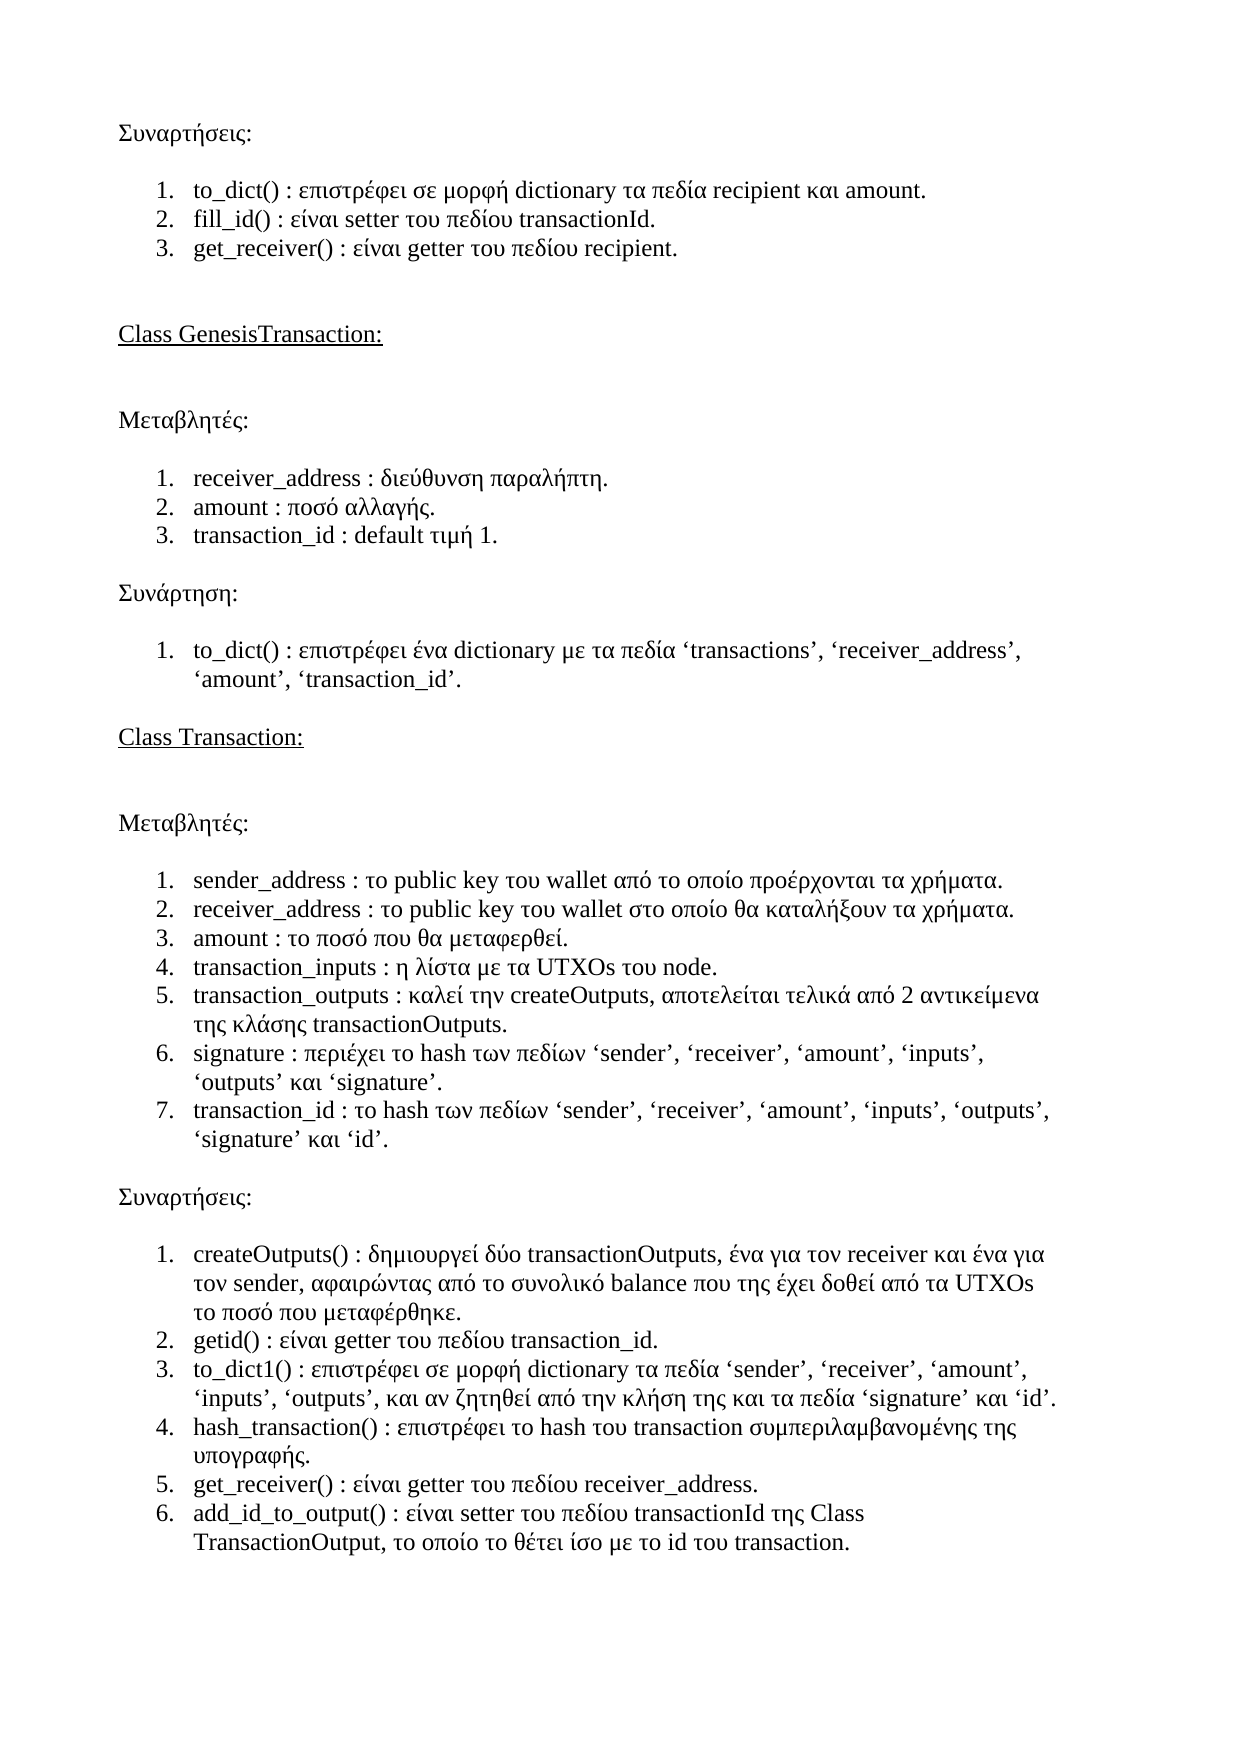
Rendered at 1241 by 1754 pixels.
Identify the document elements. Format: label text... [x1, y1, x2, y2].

text ‘amount’, ‘transaction_id’. [193, 664, 1122, 693]
list getid() : είναι getter του πεδίου transaction_id. [156, 1326, 1122, 1354]
list createOutputs() : δημιουργεί δύο transactionOutputs, ένα για τον receiver και ένα για [156, 1239, 1122, 1268]
text υπογραφής. [193, 1441, 1122, 1469]
text το ποσό που μεταφέρθηκε. [193, 1297, 1122, 1326]
list hash_transaction() : επιστρέφει το hash του transaction συμπεριλαμβανομένης της [156, 1412, 1122, 1441]
list add_id_to_output() : είναι setter του πεδίου transactionId της Class [156, 1498, 1122, 1527]
list get_receiver() : είναι getter του πεδίου recipient. [156, 233, 1122, 262]
text ‘outputs’ και ‘signature’. [193, 1067, 1122, 1096]
list transaction_inputs : η λίστα με τα UTXOs του node. [156, 952, 1122, 981]
list signature : περιέχει το hash των πεδίων ‘sender’, ‘receiver’, ‘amount’, ‘inputs’, [156, 1038, 1122, 1067]
list to_dict() : επιστρέφει ένα dictionary με τα πεδία ‘transactions’, ‘receiver_address’, [156, 636, 1122, 664]
list amount : ποσό αλλαγής. [156, 492, 1122, 521]
list get_receiver() : είναι getter του πεδίου receiver_address. [156, 1469, 1122, 1498]
text ‘signature’ και ‘id’. [193, 1124, 1122, 1153]
list receiver_address : το public key του wallet στο οποίο θα καταλήξουν τα χρήματα. [156, 894, 1122, 923]
text Μεταβλητές: [118, 808, 1122, 837]
list transaction_id : το hash των πεδίων ‘sender’, ‘receiver’, ‘amount’, ‘inputs’, ‘outputs’, [156, 1096, 1122, 1124]
text Class GenesisTransaction: [118, 319, 1122, 348]
list sender_address : το public key του wallet από το οποίο προέρχονται τα χρήματα. [156, 866, 1122, 894]
text TransactionOutput, το οποίο το θέτει ίσο με το id του transaction. [193, 1527, 1122, 1556]
list fill_id() : είναι setter του πεδίου transactionId. [156, 204, 1122, 233]
text Μεταβλητές: [118, 406, 1122, 434]
text Συναρτήσεις: [118, 1182, 1122, 1211]
list to_dict() : επιστρέφει σε μορφή dictionary τα πεδία recipient και amount. [156, 176, 1122, 204]
text Συναρτήσεις: [118, 118, 1122, 147]
text Συνάρτηση: [118, 578, 1122, 607]
text ‘inputs’, ‘outputs’, και αν ζητηθεί από την κλήση της και τα πεδία ‘signature’ και ‘id’. [193, 1383, 1122, 1412]
list transaction_id : default τιμή 1. [156, 521, 1122, 549]
list receiver_address : διεύθυνση παραλήπτη. [156, 463, 1122, 492]
text της κλάσης transactionOutputs. [193, 1009, 1122, 1038]
text Class Transaction: [118, 722, 1122, 751]
list to_dict1() : επιστρέφει σε μορφή dictionary τα πεδία ‘sender’, ‘receiver’, ‘amount’, [156, 1354, 1122, 1383]
list amount : το ποσό που θα μεταφερθεί. [156, 923, 1122, 952]
list transaction_outputs : καλεί την createOutputs, αποτελείται τελικά από 2 αντικείμενα [156, 981, 1122, 1009]
text τον sender, αφαιρώντας από το συνολικό balance που της έχει δοθεί από τα UTXOs [193, 1268, 1122, 1297]
